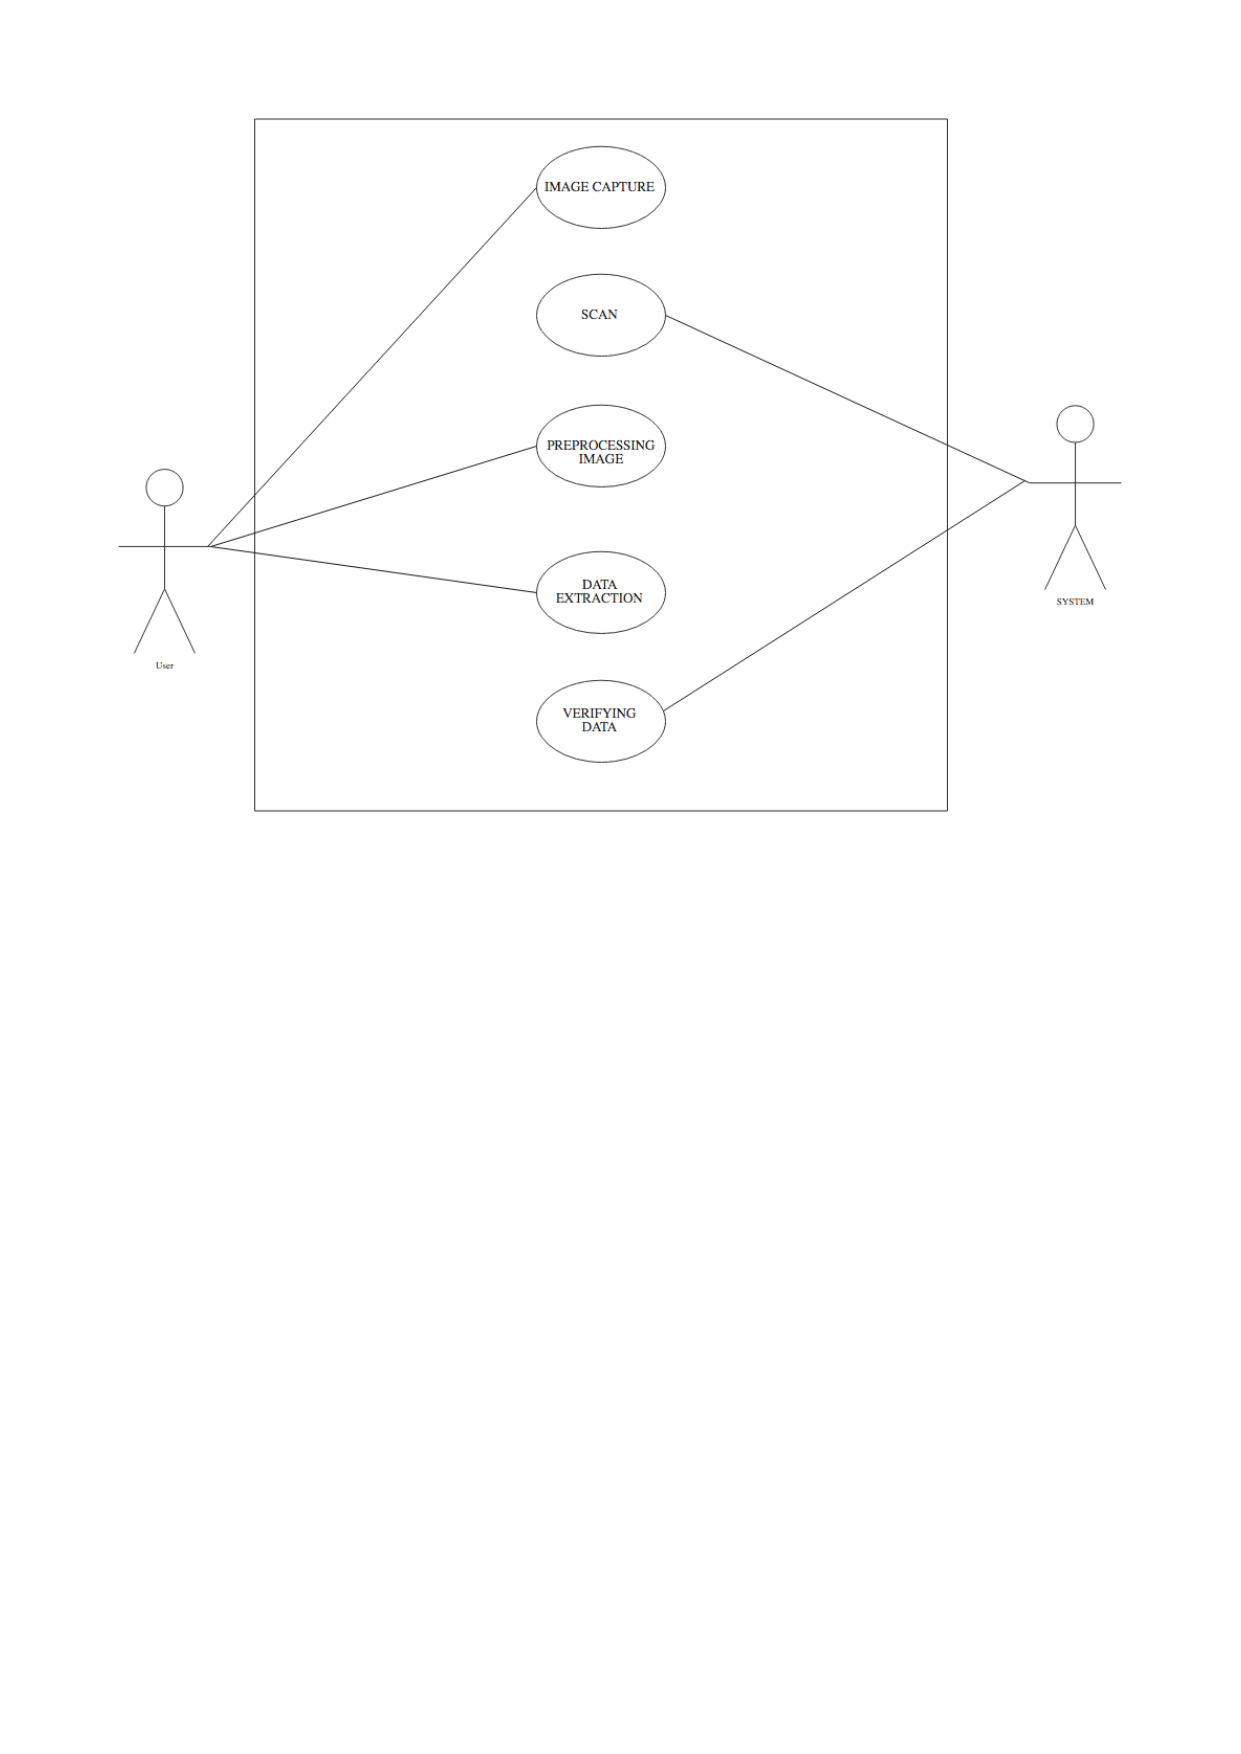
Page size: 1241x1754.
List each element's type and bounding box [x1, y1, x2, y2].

picture [118, 118, 1123, 812]
